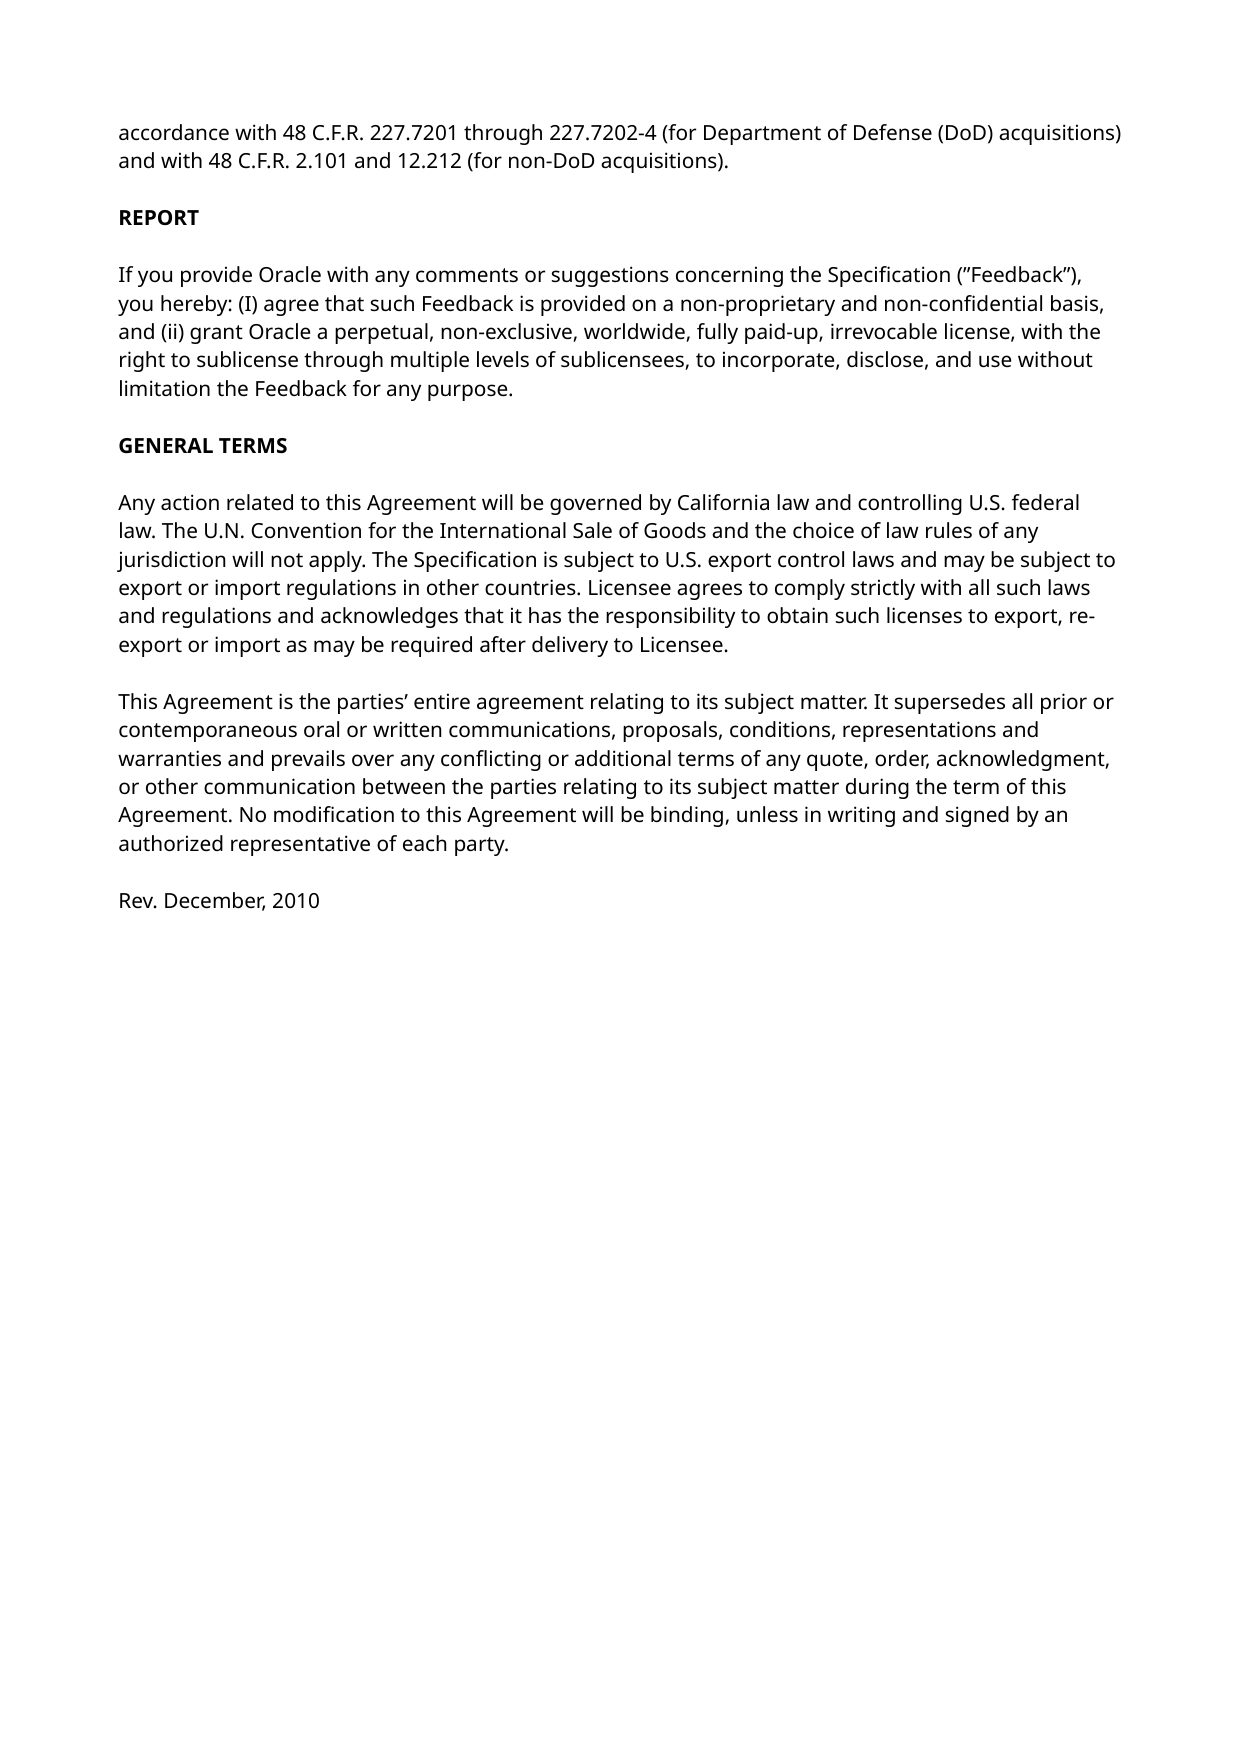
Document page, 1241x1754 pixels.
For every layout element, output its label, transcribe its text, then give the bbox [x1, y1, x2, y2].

text GENERAL TERMS [118, 431, 1122, 459]
text accordance with 48 C.F.R. 227.7201 through 227.7202-4 (for Department of Defense (DoD) acquisitions) and with 48 C.F.R. 2.101 and 12.212 (for non-DoD acquisitions). [118, 118, 1122, 175]
text This Agreement is the parties’ entire agreement relating to its subject matter. It supersedes all prior or contemporaneous oral or written communications, proposals, conditions, representations and warranties and prevails over any conflicting or additional terms of any quote, order, acknowledgment, or other communication between the parties relating to its subject matter during the term of this Agreement. No modification to this Agreement will be binding, unless in writing and signed by an authorized representative of each party. [118, 687, 1122, 857]
text Any action related to this Agreement will be governed by California law and controlling U.S. federal law. The U.N. Convention for the International Sale of Goods and the choice of law rules of any jurisdiction will not apply. The Specification is subject to U.S. export control laws and may be subject to export or import regulations in other countries. Licensee agrees to comply strictly with all such laws and regulations and acknowledges that it has the responsibility to obtain such licenses to export, re-export or import as may be required after delivery to Licensee. [118, 488, 1122, 658]
text REPORT [118, 203, 1122, 232]
text Rev. December, 2010 [118, 886, 1122, 914]
text If you provide Oracle with any comments or suggestions concerning the Specification (”Feedback”), you hereby: (I) agree that such Feedback is provided on a non-proprietary and non-confidential basis, and (ii) grant Oracle a perpetual, non-exclusive, worldwide, fully paid-up, irrevocable license, with the right to sublicense through multiple levels of sublicensees, to incorporate, disclose, and use without limitation the Feedback for any purpose. [118, 260, 1122, 402]
